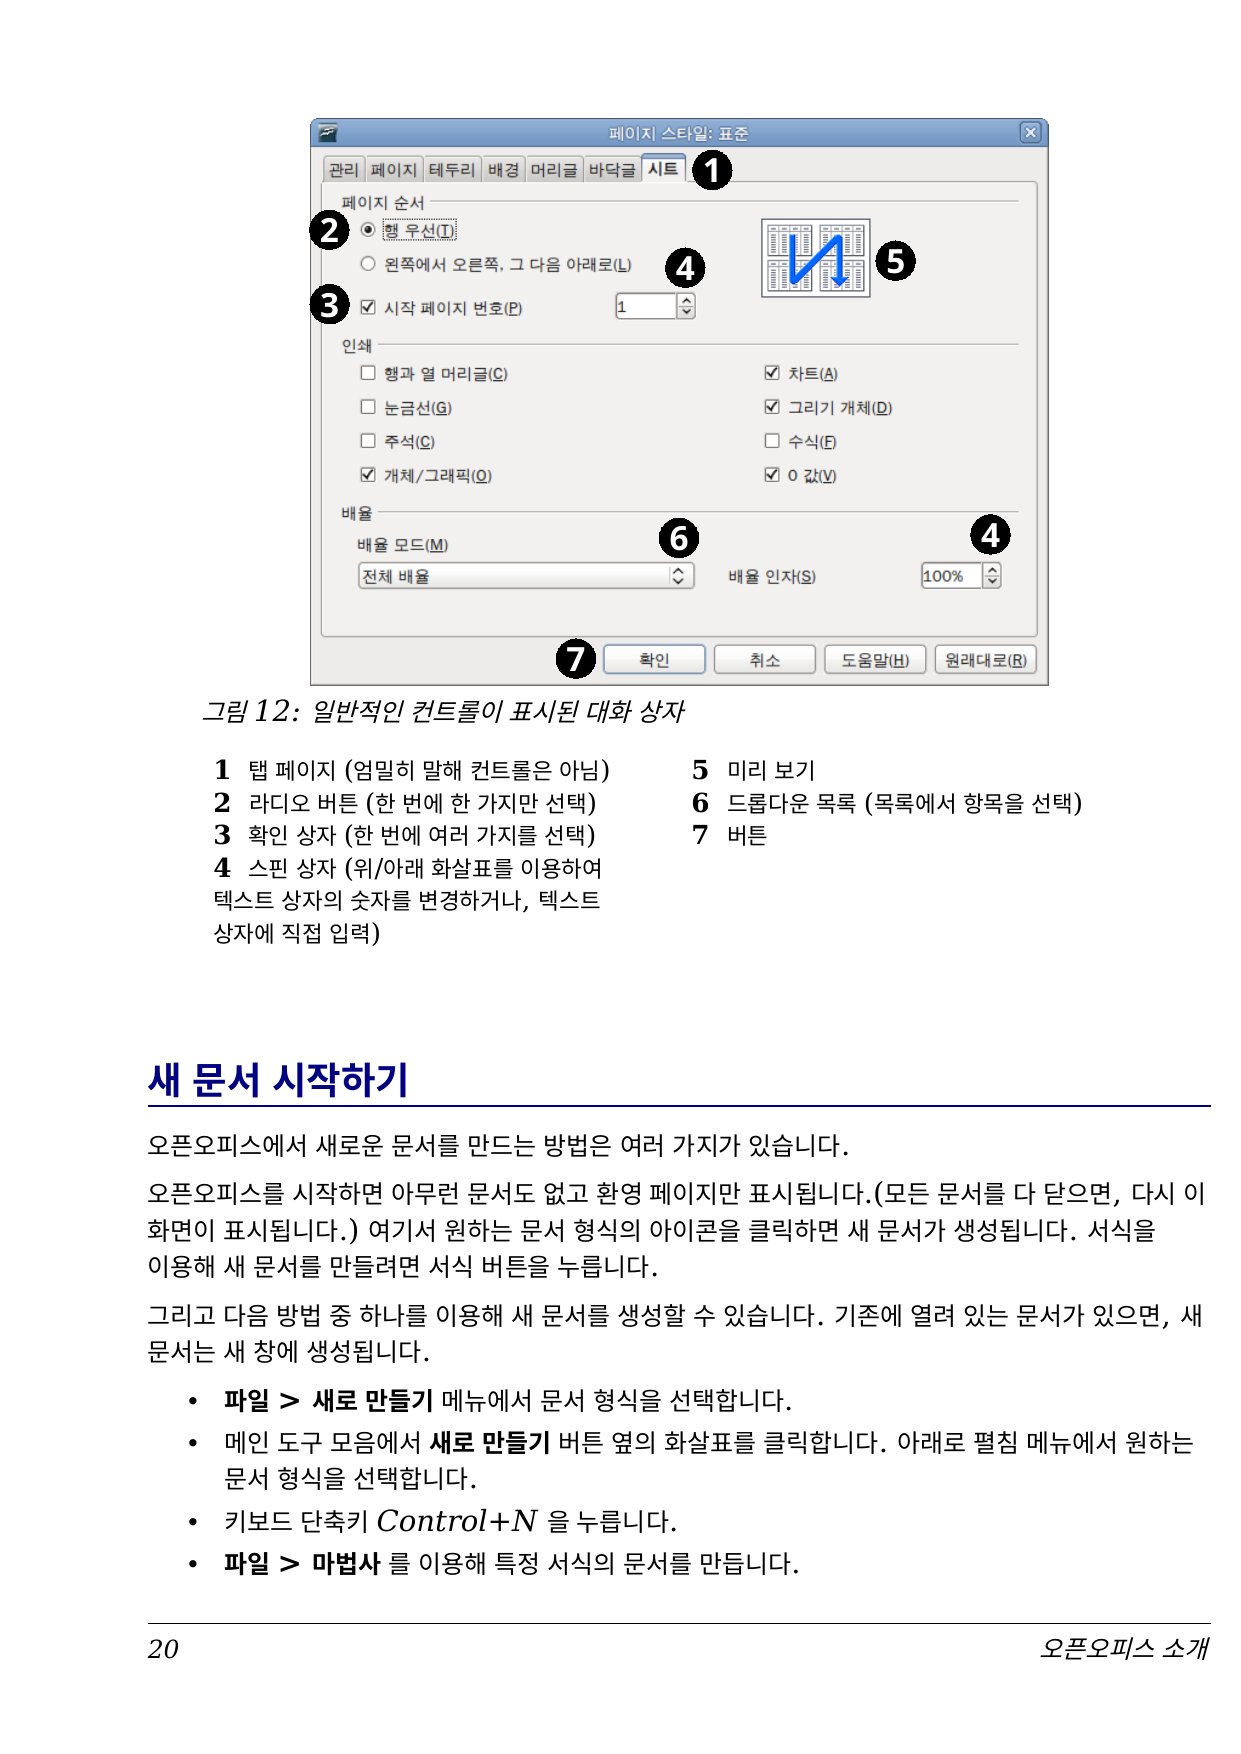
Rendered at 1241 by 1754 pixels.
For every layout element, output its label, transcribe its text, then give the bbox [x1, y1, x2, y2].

list 키보드 단축키 Control+N 을 누릅니다. [185, 1502, 1211, 1539]
picture [310, 118, 1049, 686]
list 파일 > 마법사 를 이용해 특정 서식의 문서를 만듭니다. [185, 1545, 1211, 1581]
table_header 1 탭 페이지 (엄밀히 말해 컨트롤은 아님) 2 라디오 버튼 (한 번에 한 가지만 선택) 3 확인 상자 (한 번에 여러 가지를 선택) 4 스핀 상자 (위/아래 화살표를 이용하여 텍스트 상자의 숫자를 변경하거나, 텍스트 상자에 직접 입력) [201, 753, 679, 949]
subtitle 새 문서 시작하기 [148, 1051, 1211, 1105]
text 오픈오피스에서 새로운 문서를 만드는 방법은 여러 가지가 있습니다. [148, 1126, 1211, 1162]
list 메인 도구 모음에서 새로 만들기 버튼 옆의 화살표를 클릭합니다. 아래로 펼침 메뉴에서 원하는 문서 형식을 선택합니다. [185, 1424, 1211, 1496]
text 오픈오피스를 시작하면 아무런 문서도 없고 환영 페이지만 표시됩니다.(모든 문서를 다 닫으면, 다시 이 화면이 표시됩니다.) 여기서 원하는 문서 형식의 아이콘을 클릭하면 새 문서가 생성됩니다. 서식을 이용해 새 문서를 만들려면 서식 버튼을 누릅니다. [148, 1175, 1211, 1284]
list 파일 > 새로 만들기 메뉴에서 문서 형식을 선택합니다. [185, 1381, 1211, 1417]
text 그리고 다음 방법 중 하나를 이용해 새 문서를 생성할 수 있습니다. 기존에 열려 있는 문서가 있으면, 새 문서는 새 창에 생성됩니다. [148, 1296, 1211, 1369]
text 그림 12: 일반적인 컨트롤이 표시된 대화 상자 [201, 692, 1158, 728]
table_header 5 미리 보기 6 드롭다운 목록 (목록에서 항목을 선택) 7 버튼 [679, 753, 1157, 949]
